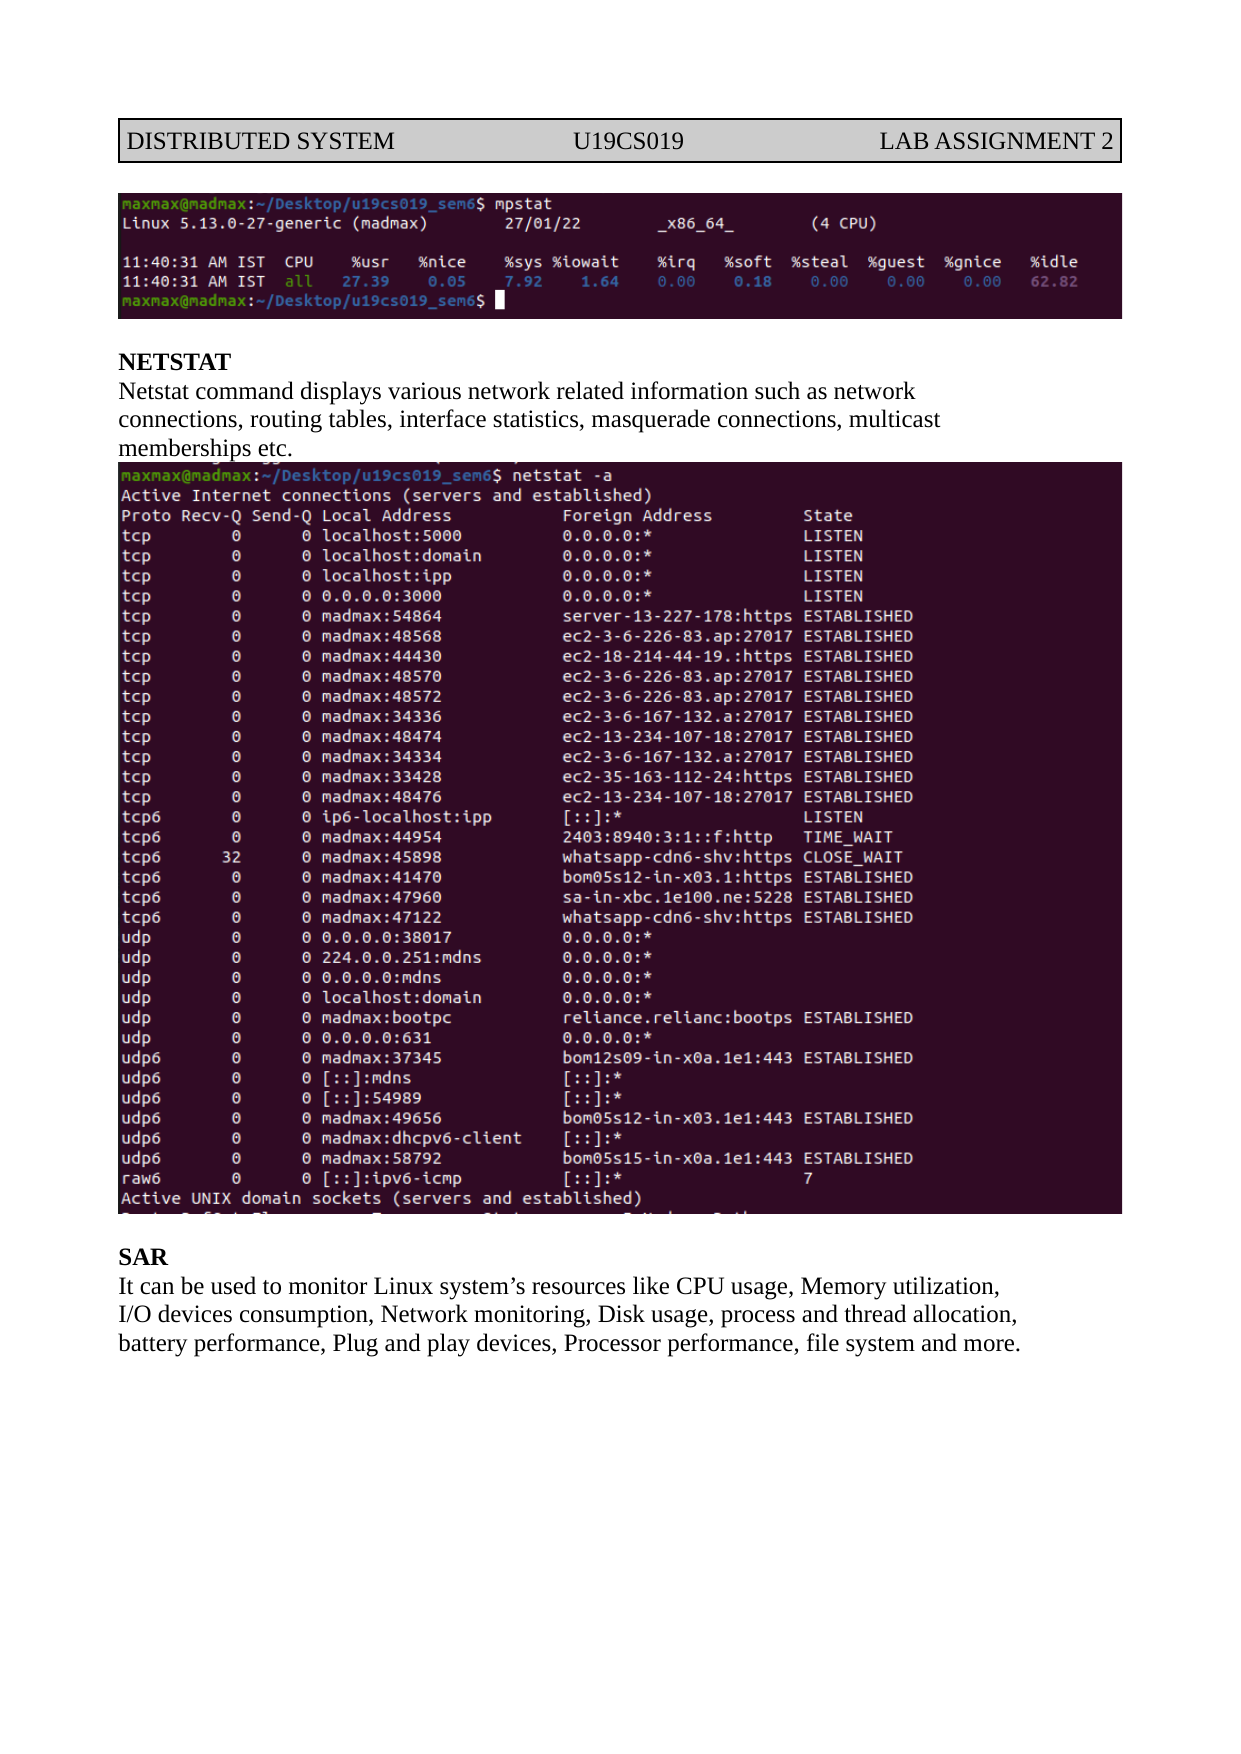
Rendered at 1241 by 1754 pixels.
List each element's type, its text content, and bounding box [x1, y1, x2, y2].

text battery performance, Plug and play devices, Processor performance, file system and more. [118, 1328, 1122, 1357]
text I/O devices consumption, Network monitoring, Disk usage, process and thread allocation, [118, 1299, 1122, 1328]
text connections, routing tables, interface statistics, masquerade connections, multicast [118, 404, 1122, 433]
text memberships etc. [118, 433, 1122, 462]
text NETSTAT [118, 347, 1122, 376]
text It can be used to monitor Linux system’s resources like CPU usage, Memory utilization, [118, 1271, 1122, 1299]
text SAR [118, 1242, 1122, 1271]
picture [118, 193, 1123, 319]
text Netstat command displays various network related information such as network [118, 376, 1122, 404]
picture [118, 462, 1123, 1214]
